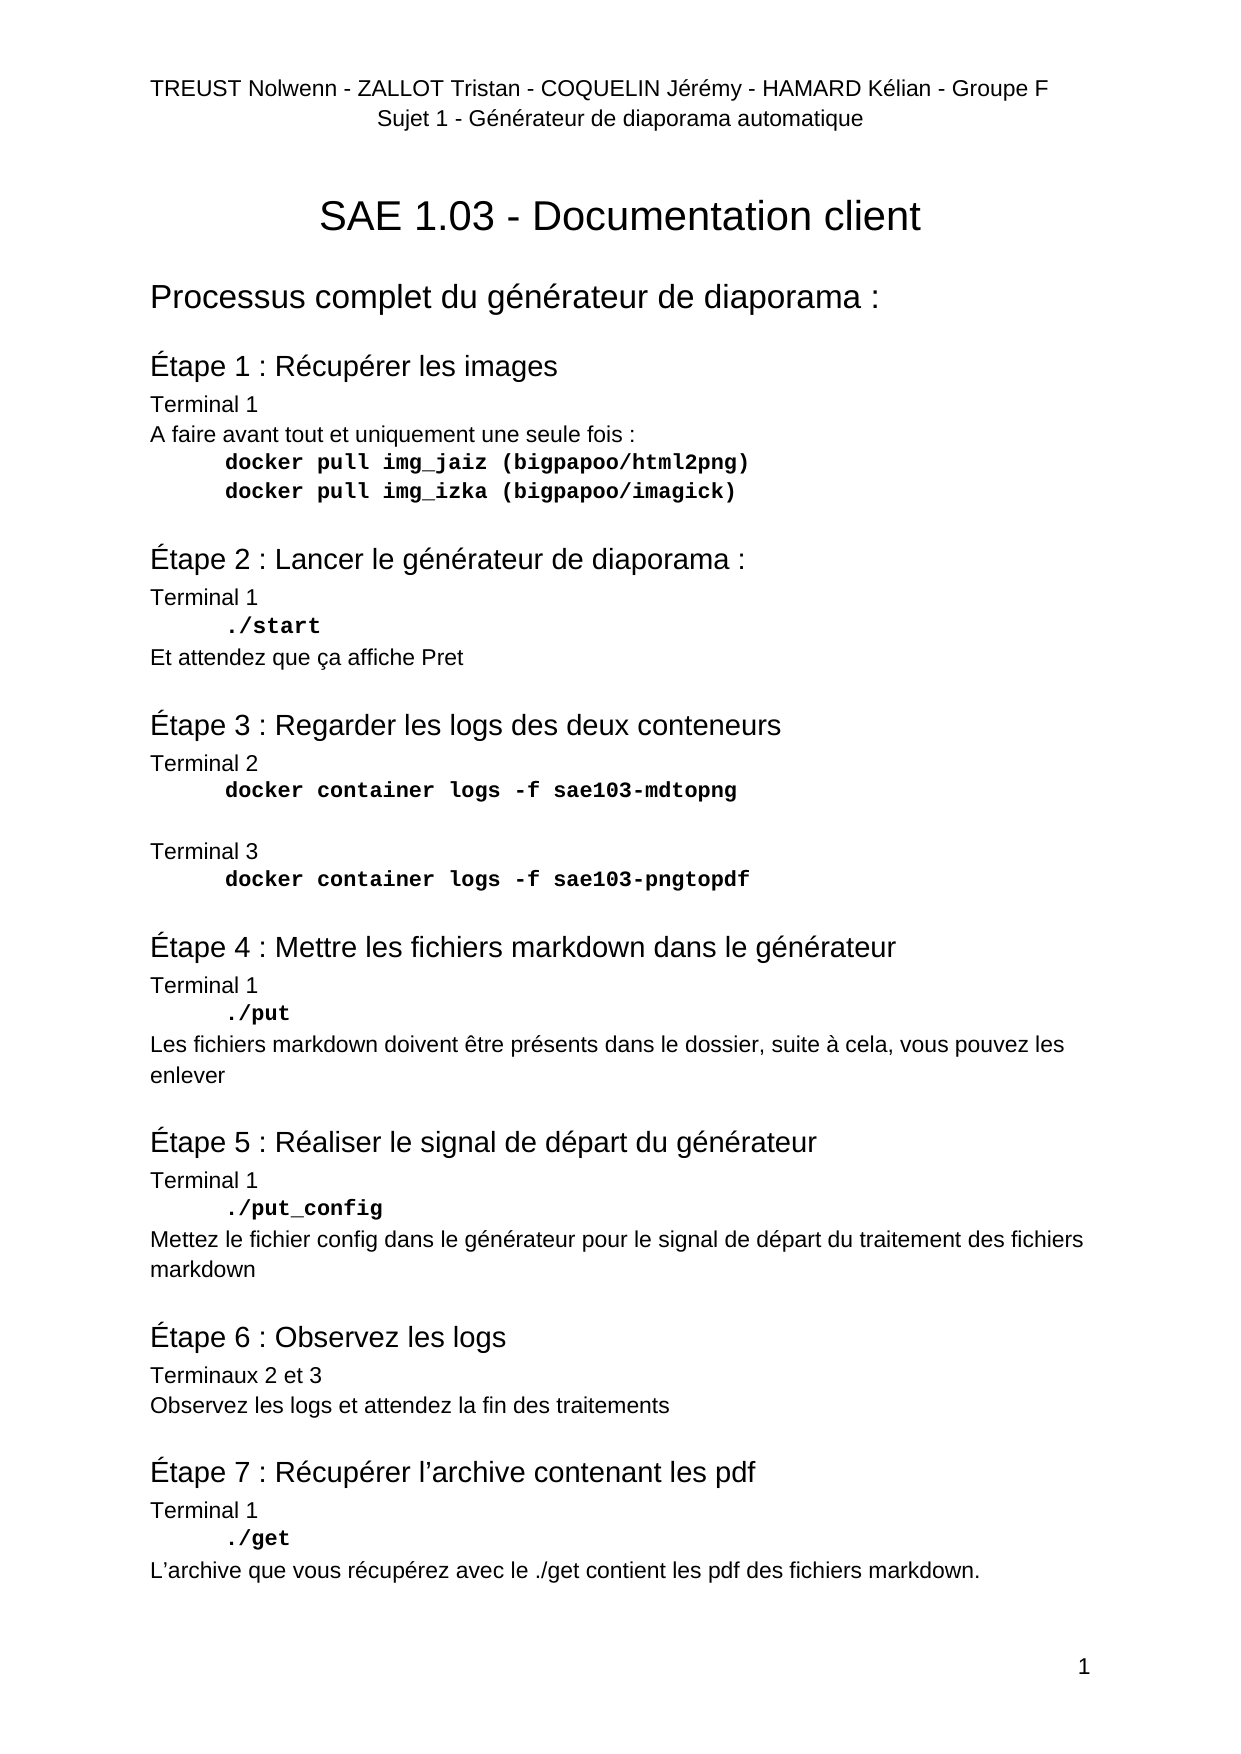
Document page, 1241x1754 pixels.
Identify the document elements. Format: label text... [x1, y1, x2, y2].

text docker container logs -f sae103-mdtopng [150, 780, 1090, 804]
text docker pull img_jaiz (bigpapoo/html2png) [150, 451, 1090, 476]
text ./get [150, 1528, 1090, 1552]
subtitle Étape 2 : Lancer le générateur de diaporama : [150, 542, 1090, 575]
text Terminal 1 [150, 584, 1090, 610]
text Terminal 3 [150, 838, 1090, 865]
text Les fichiers markdown doivent être présents dans le dossier, suite à cela, vous pouvez les enlever [150, 1031, 1090, 1088]
text Terminal 2 [150, 749, 1090, 776]
subtitle SAE 1.03 - Documentation client [150, 192, 1090, 239]
text docker pull img_izka (bigpapoo/imagick) [150, 480, 1090, 505]
text L’archive que vous récupérez avec le ./get contient les pdf des fichiers markdown. [150, 1557, 1090, 1583]
text Terminal 1 [150, 972, 1090, 998]
subtitle Étape 1 : Récupérer les images [150, 349, 1090, 382]
text ./put_config [150, 1197, 1090, 1222]
subtitle Processus complet du générateur de diaporama : [150, 277, 1090, 316]
subtitle Étape 6 : Observez les logs [150, 1320, 1090, 1353]
text Terminal 1 [150, 1497, 1090, 1524]
text Terminal 1 [150, 391, 1090, 417]
subtitle Étape 3 : Regarder les logs des deux conteneurs [150, 708, 1090, 741]
text Terminal 1 [150, 1167, 1090, 1193]
text Et attendez que ça affiche Pret [150, 644, 1090, 670]
text ./put [150, 1002, 1090, 1027]
text Observez les logs et attendez la fin des traitements [150, 1392, 1090, 1418]
text ./start [150, 614, 1090, 640]
subtitle Étape 4 : Mettre les fichiers markdown dans le générateur [150, 930, 1090, 964]
text Terminaux 2 et 3 [150, 1362, 1090, 1388]
text Mettez le fichier config dans le générateur pour le signal de départ du traitement des fichiers markdown [150, 1226, 1090, 1283]
text A faire avant tout et uniquement une seule fois : [150, 421, 1090, 447]
text docker container logs -f sae103-pngtopdf [150, 868, 1090, 893]
subtitle Étape 7 : Récupérer l’archive contenant les pdf [150, 1456, 1090, 1489]
subtitle Étape 5 : Réaliser le signal de départ du générateur [150, 1125, 1090, 1159]
